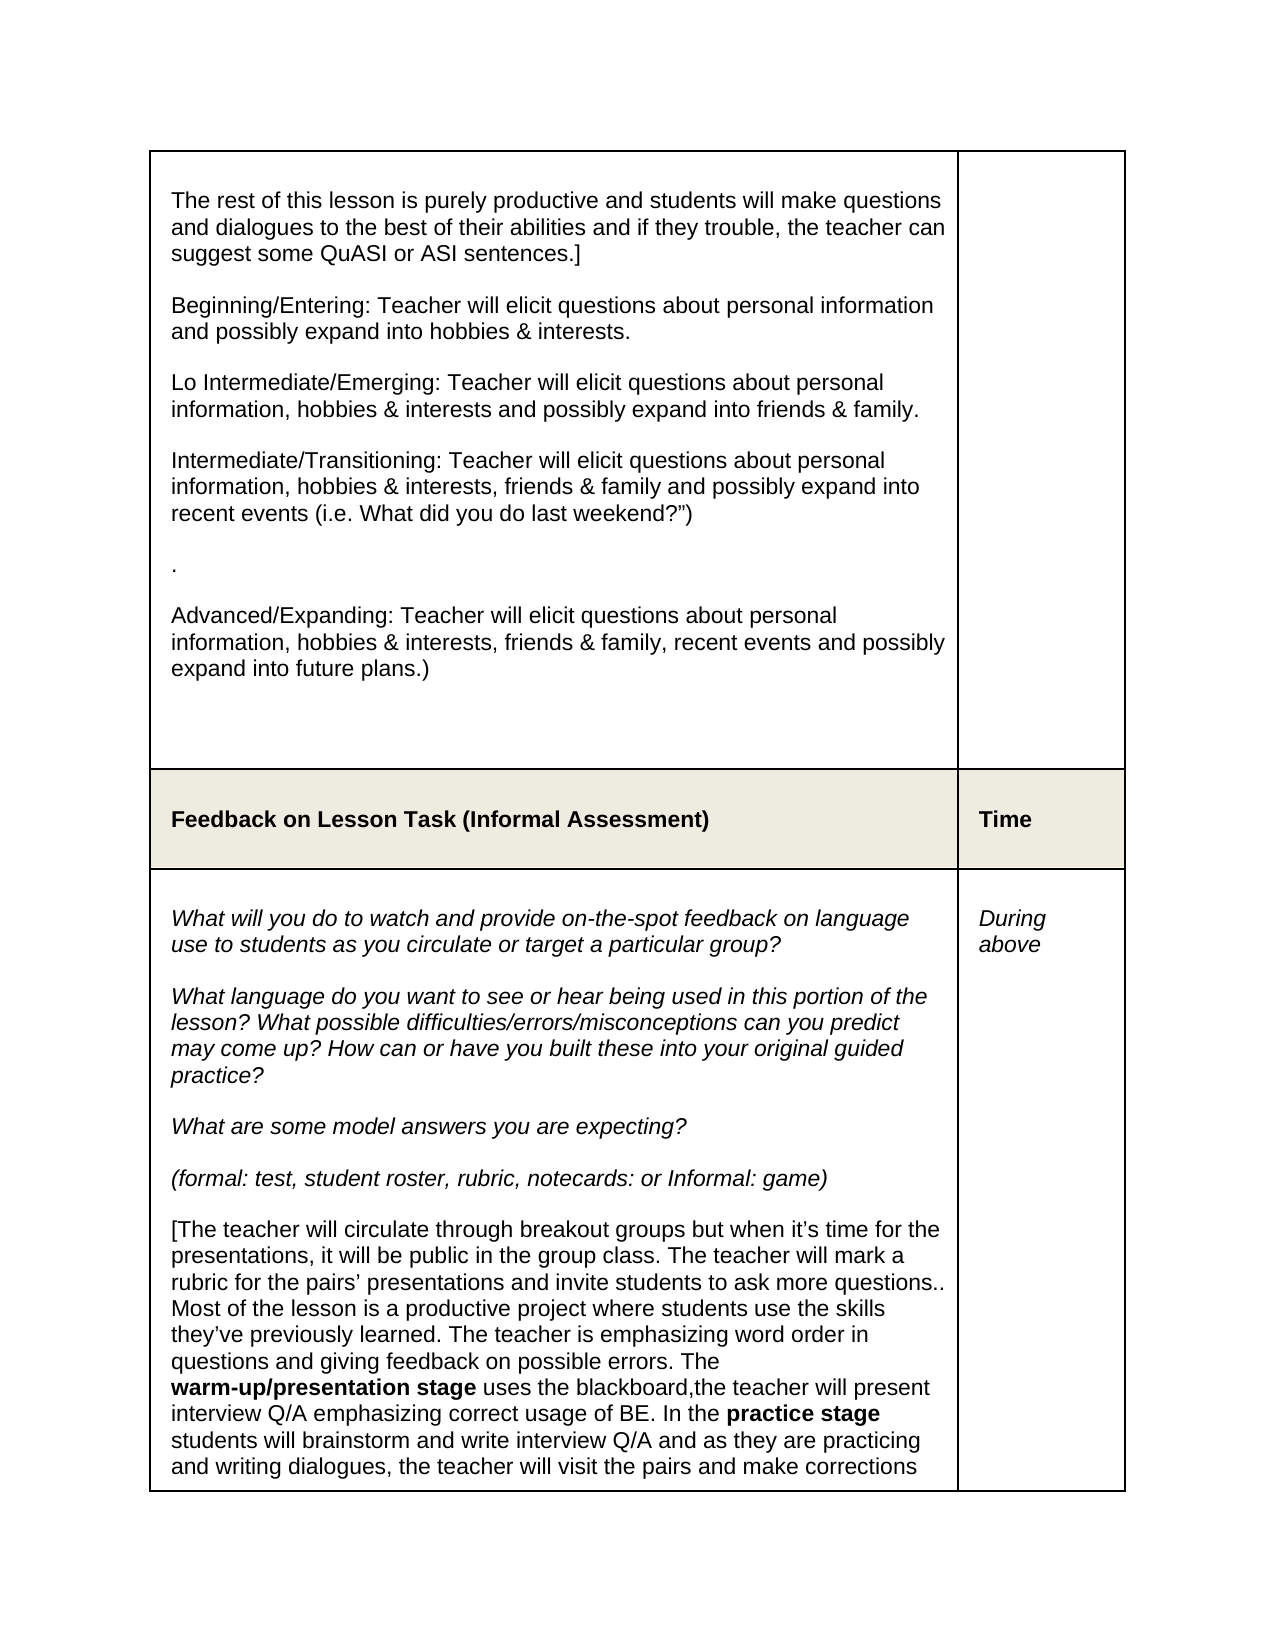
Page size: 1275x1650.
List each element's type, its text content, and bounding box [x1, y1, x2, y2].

table_cell Time [959, 770, 1124, 867]
table_cell The rest of this lesson is purely productive and students will make questions and dialogues to the best of their abilities and if they trouble, the teacher can suggest some QuASI or ASI sentences.] Beginning/Entering: Teacher will elicit questions about personal information and possibly expand into hobbies & interests. Lo Intermediate/Emerging: Teacher will elicit questions about personal information, hobbies & interests and possibly expand into friends & family. Intermediate/Transitioning: Teacher will elicit questions about personal information, hobbies & interests, friends & family and possibly expand into recent events (i.e. What did you do last weekend?”) . Advanced/Expanding: Teacher will elicit questions about personal information, hobbies & interests, friends & family, recent events and possibly expand into future plans.) [151, 152, 957, 768]
table_cell [959, 152, 1124, 768]
table_cell During above [959, 870, 1124, 1490]
table_cell Feedback on Lesson Task (Informal Assessment) [151, 770, 957, 867]
table_cell What will you do to watch and provide on-the-spot feedback on language use to students as you circulate or target a particular group? What language do you want to see or hear being used in this portion of the lesson? What possible difficulties/errors/misconceptions can you predict may come up? How can or have you built these into your original guided practice? What are some model answers you are expecting? (formal: test, student roster, rubric, notecards: or Informal: game) [The teacher will circulate through breakout groups but when it’s time for the presentations, it will be public in the group class. The teacher will mark a rubric for the pairs’ presentations and invite students to ask more questions.. Most of the lesson is a productive project where students use the skills they’ve previously learned. The teacher is emphasizing word order in questions and giving feedback on possible errors. The warm-up/presentation stage uses the blackboard,the teacher will present interview Q/A emphasizing correct usage of BE. In the practice stage students will brainstorm and write interview Q/A and as they are practicing and writing dialogues, the teacher will visit the pairs and make corrections [151, 870, 957, 1490]
